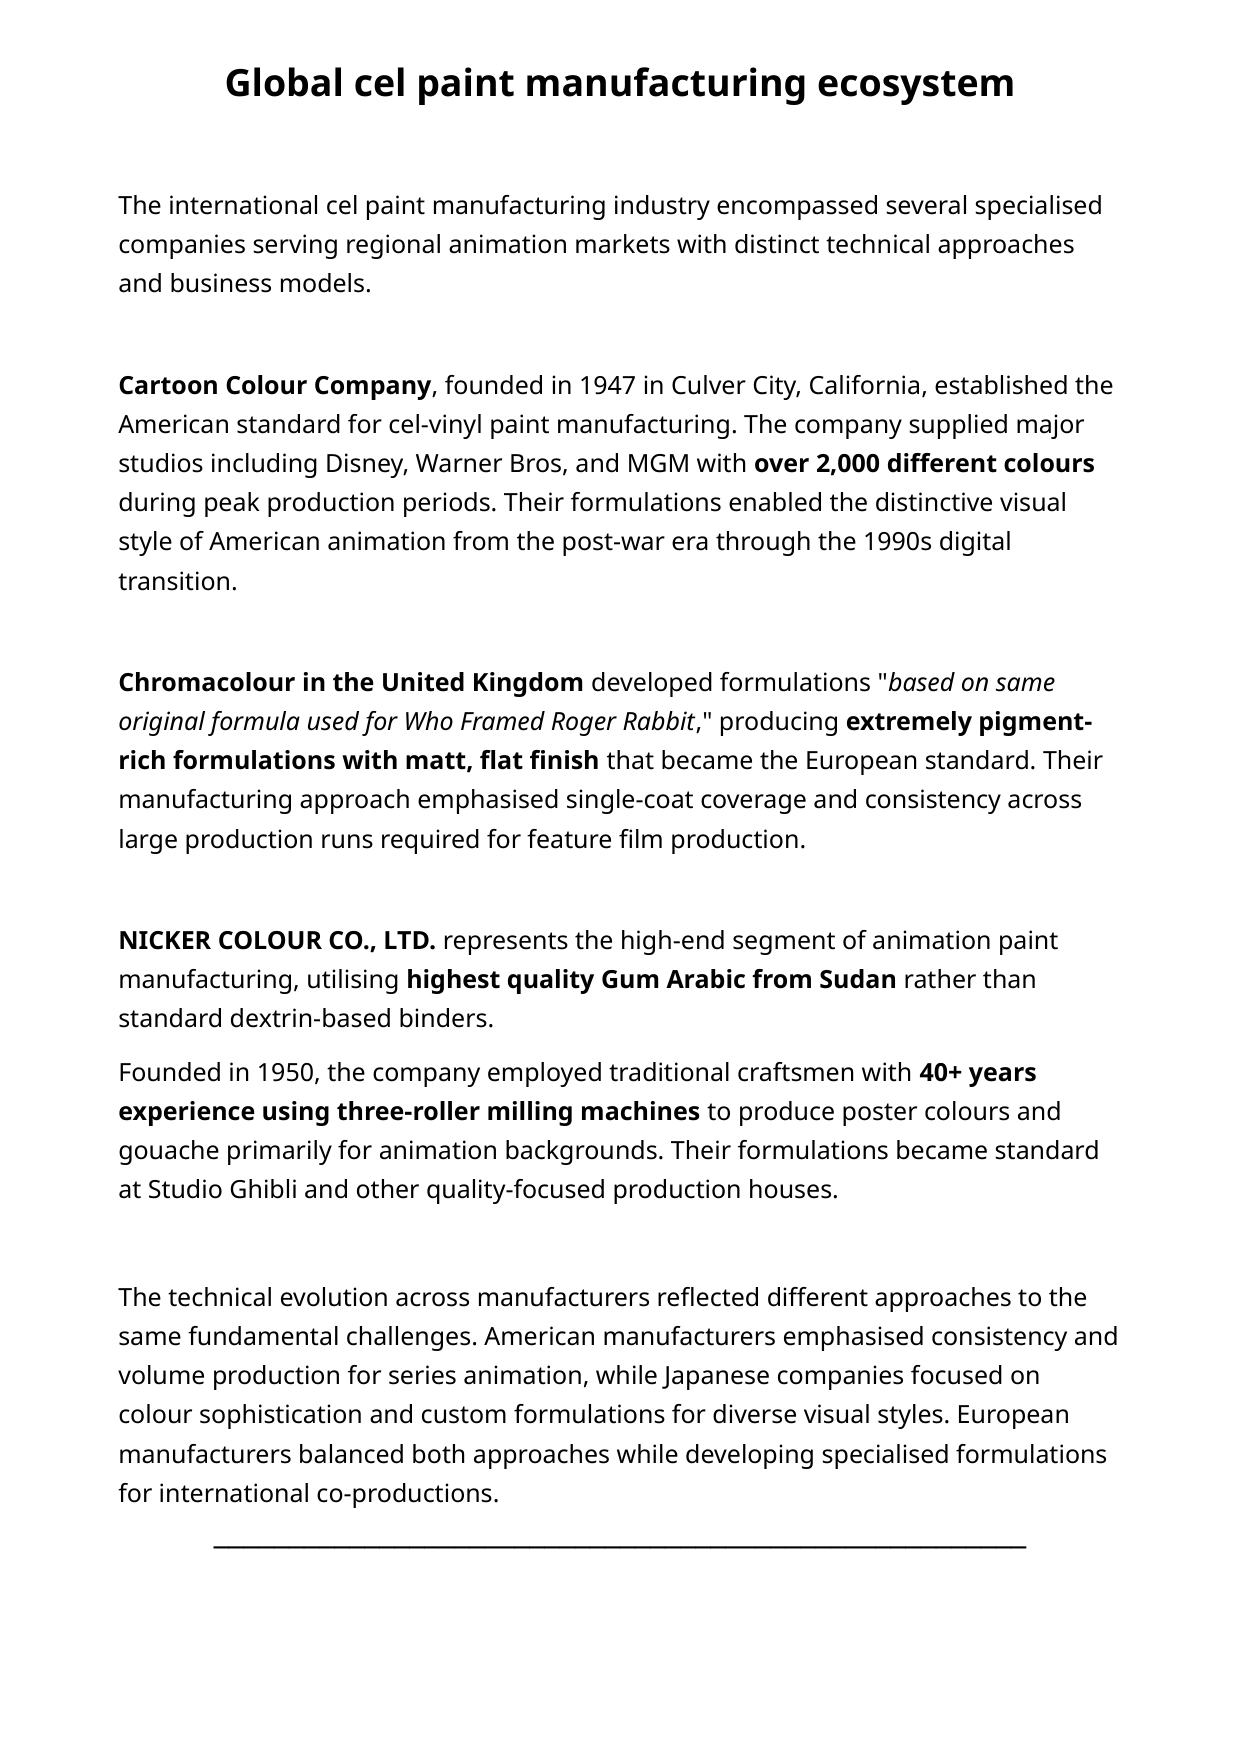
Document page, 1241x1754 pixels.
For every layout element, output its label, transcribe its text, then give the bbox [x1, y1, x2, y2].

text ────────────────────────────────────────────────────── [118, 1529, 1122, 1563]
text Founded in 1950, the company employed traditional craftsmen with 40+ years experience using three-roller milling machines to produce poster colours and gouache primarily for animation backgrounds. Their formulations became standard at Studio Ghibli and other quality-focused production houses. [118, 1055, 1122, 1206]
subtitle Global cel paint manufacturing ecosystem [118, 56, 1122, 166]
text The technical evolution across manufacturers reflected different approaches to the same fundamental challenges. American manufacturers emphasised consistency and volume production for series animation, while Japanese companies focused on colour sophistication and custom formulations for diverse visual styles. European manufacturers balanced both approaches while developing specialised formulations for international co-productions. [118, 1280, 1122, 1509]
text Cartoon Colour Company, founded in 1947 in Culver City, California, established the American standard for cel-vinyl paint manufacturing. The company supplied major studios including Disney, Warner Bros, and MGM with over 2,000 different colours during peak production periods. Their formulations enabled the distinctive visual style of American animation from the post-war era through the 1990s digital transition. [118, 367, 1122, 597]
text NICKER COLOUR CO., LTD. represents the high-end segment of animation paint manufacturing, utilising highest quality Gum Arabic from Sudan rather than standard dextrin-based binders. [118, 923, 1122, 1035]
text The international cel paint manufacturing industry encompassed several specialised companies serving regional animation markets with distinct technical approaches and business models. [118, 188, 1122, 300]
text Chromacolour in the United Kingdom developed formulations "based on same original formula used for Who Framed Roger Rabbit," producing extremely pigment-rich formulations with matt, flat finish that became the European standard. Their manufacturing approach emphasised single-coat coverage and consistency across large production runs required for feature film production. [118, 664, 1122, 855]
